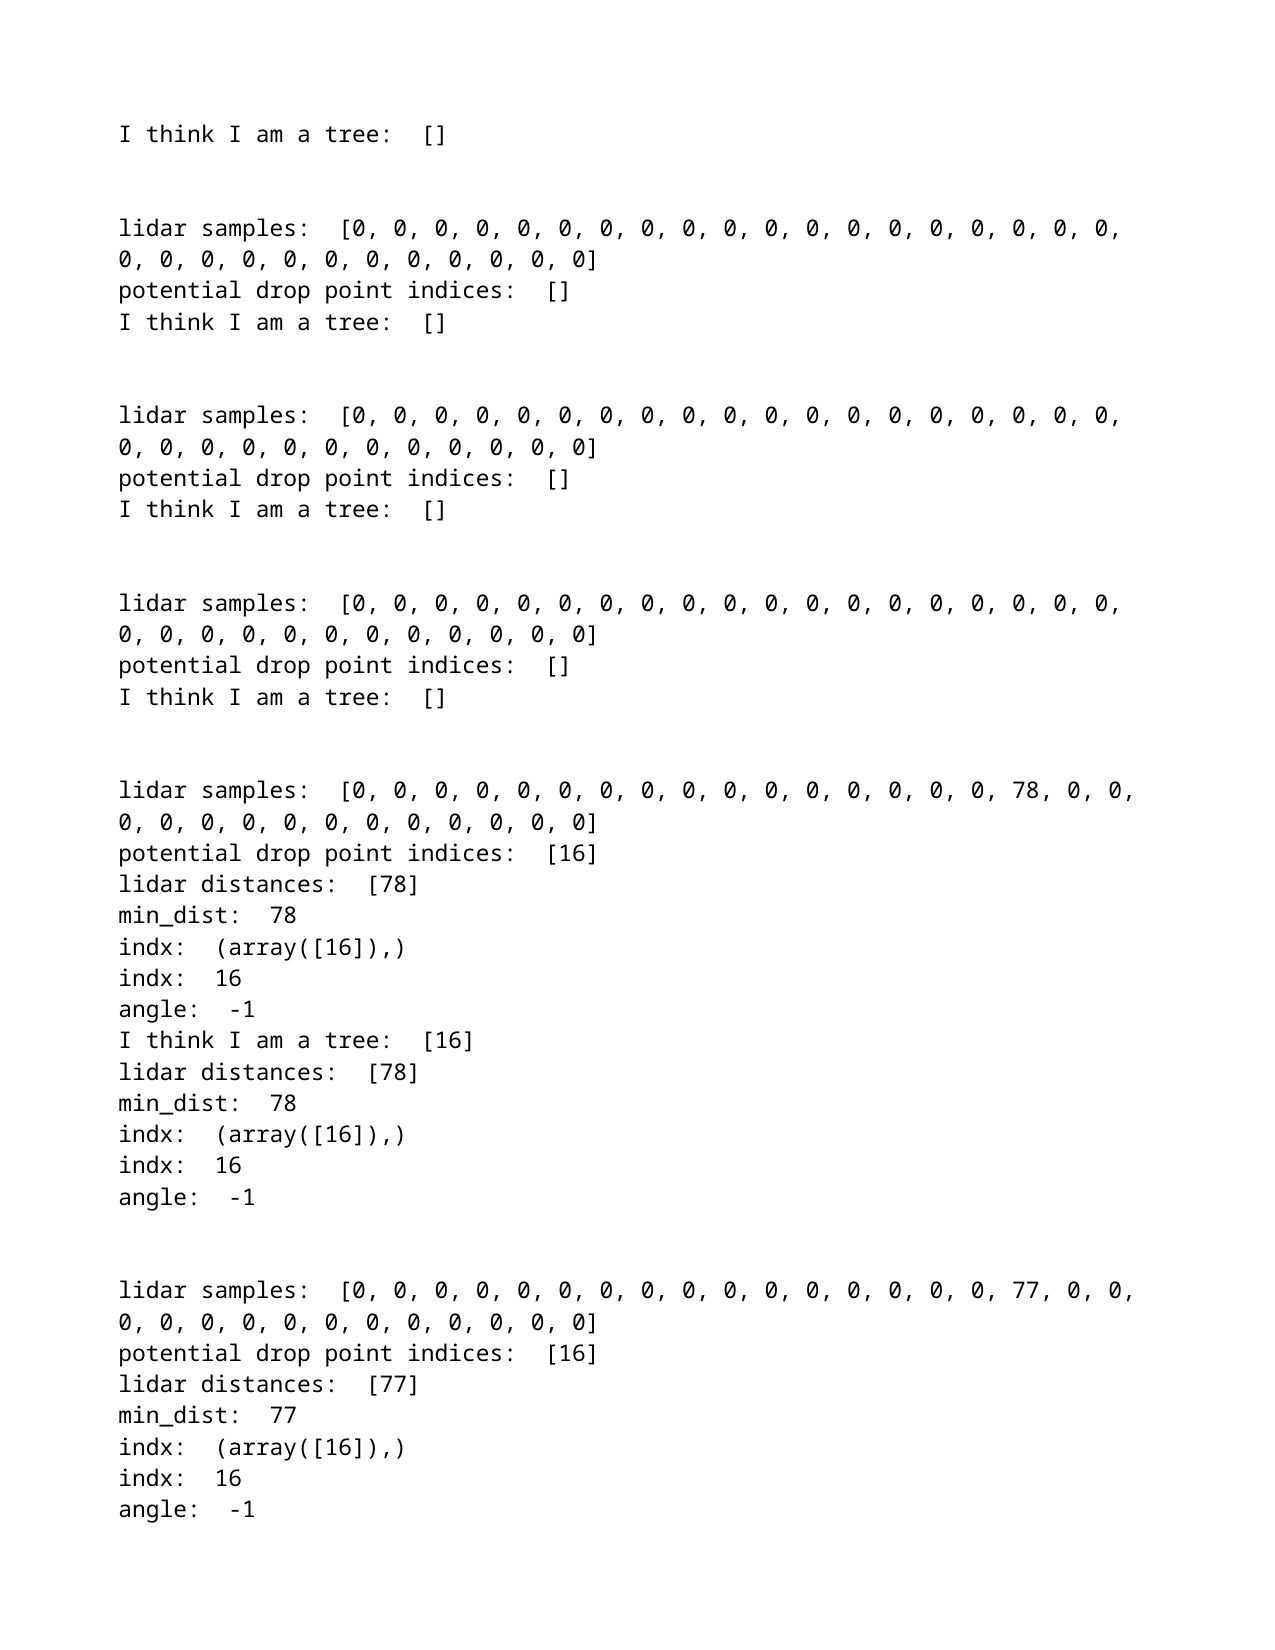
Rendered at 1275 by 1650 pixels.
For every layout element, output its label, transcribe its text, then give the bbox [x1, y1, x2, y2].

text lidar samples: [0, 0, 0, 0, 0, 0, 0, 0, 0, 0, 0, 0, 0, 0, 0, 0, 78, 0, 0, 0, 0, 0, 0, 0, 0, 0, 0, 0, 0, 0, 0] [118, 774, 1157, 837]
text angle: -1 [118, 993, 1157, 1024]
text angle: -1 [118, 1181, 1157, 1212]
text lidar distances: [78] [118, 868, 1157, 899]
text I think I am a tree: [] [118, 681, 1157, 712]
text I think I am a tree: [16] [118, 1024, 1157, 1056]
text indx: (array([16]),) [118, 931, 1157, 962]
text lidar samples: [0, 0, 0, 0, 0, 0, 0, 0, 0, 0, 0, 0, 0, 0, 0, 0, 0, 0, 0, 0, 0, 0, 0, 0, 0, 0, 0, 0, 0, 0, 0] [118, 399, 1157, 462]
text I think I am a tree: [] [118, 118, 1157, 149]
text indx: 16 [118, 1149, 1157, 1181]
text angle: -1 [118, 1493, 1157, 1524]
text indx: 16 [118, 962, 1157, 993]
text potential drop point indices: [] [118, 649, 1157, 681]
text lidar samples: [0, 0, 0, 0, 0, 0, 0, 0, 0, 0, 0, 0, 0, 0, 0, 0, 77, 0, 0, 0, 0, 0, 0, 0, 0, 0, 0, 0, 0, 0, 0] [118, 1274, 1157, 1337]
text lidar distances: [77] [118, 1368, 1157, 1399]
text lidar samples: [0, 0, 0, 0, 0, 0, 0, 0, 0, 0, 0, 0, 0, 0, 0, 0, 0, 0, 0, 0, 0, 0, 0, 0, 0, 0, 0, 0, 0, 0, 0] [118, 212, 1157, 274]
text min_dist: 77 [118, 1399, 1157, 1431]
text indx: (array([16]),) [118, 1118, 1157, 1149]
text min_dist: 78 [118, 1087, 1157, 1118]
text I think I am a tree: [] [118, 306, 1157, 337]
text potential drop point indices: [] [118, 274, 1157, 306]
text lidar distances: [78] [118, 1056, 1157, 1087]
text indx: (array([16]),) [118, 1431, 1157, 1462]
text I think I am a tree: [] [118, 493, 1157, 524]
text indx: 16 [118, 1462, 1157, 1493]
text potential drop point indices: [16] [118, 1337, 1157, 1368]
text potential drop point indices: [16] [118, 837, 1157, 868]
text min_dist: 78 [118, 899, 1157, 931]
text lidar samples: [0, 0, 0, 0, 0, 0, 0, 0, 0, 0, 0, 0, 0, 0, 0, 0, 0, 0, 0, 0, 0, 0, 0, 0, 0, 0, 0, 0, 0, 0, 0] [118, 587, 1157, 649]
text potential drop point indices: [] [118, 462, 1157, 493]
